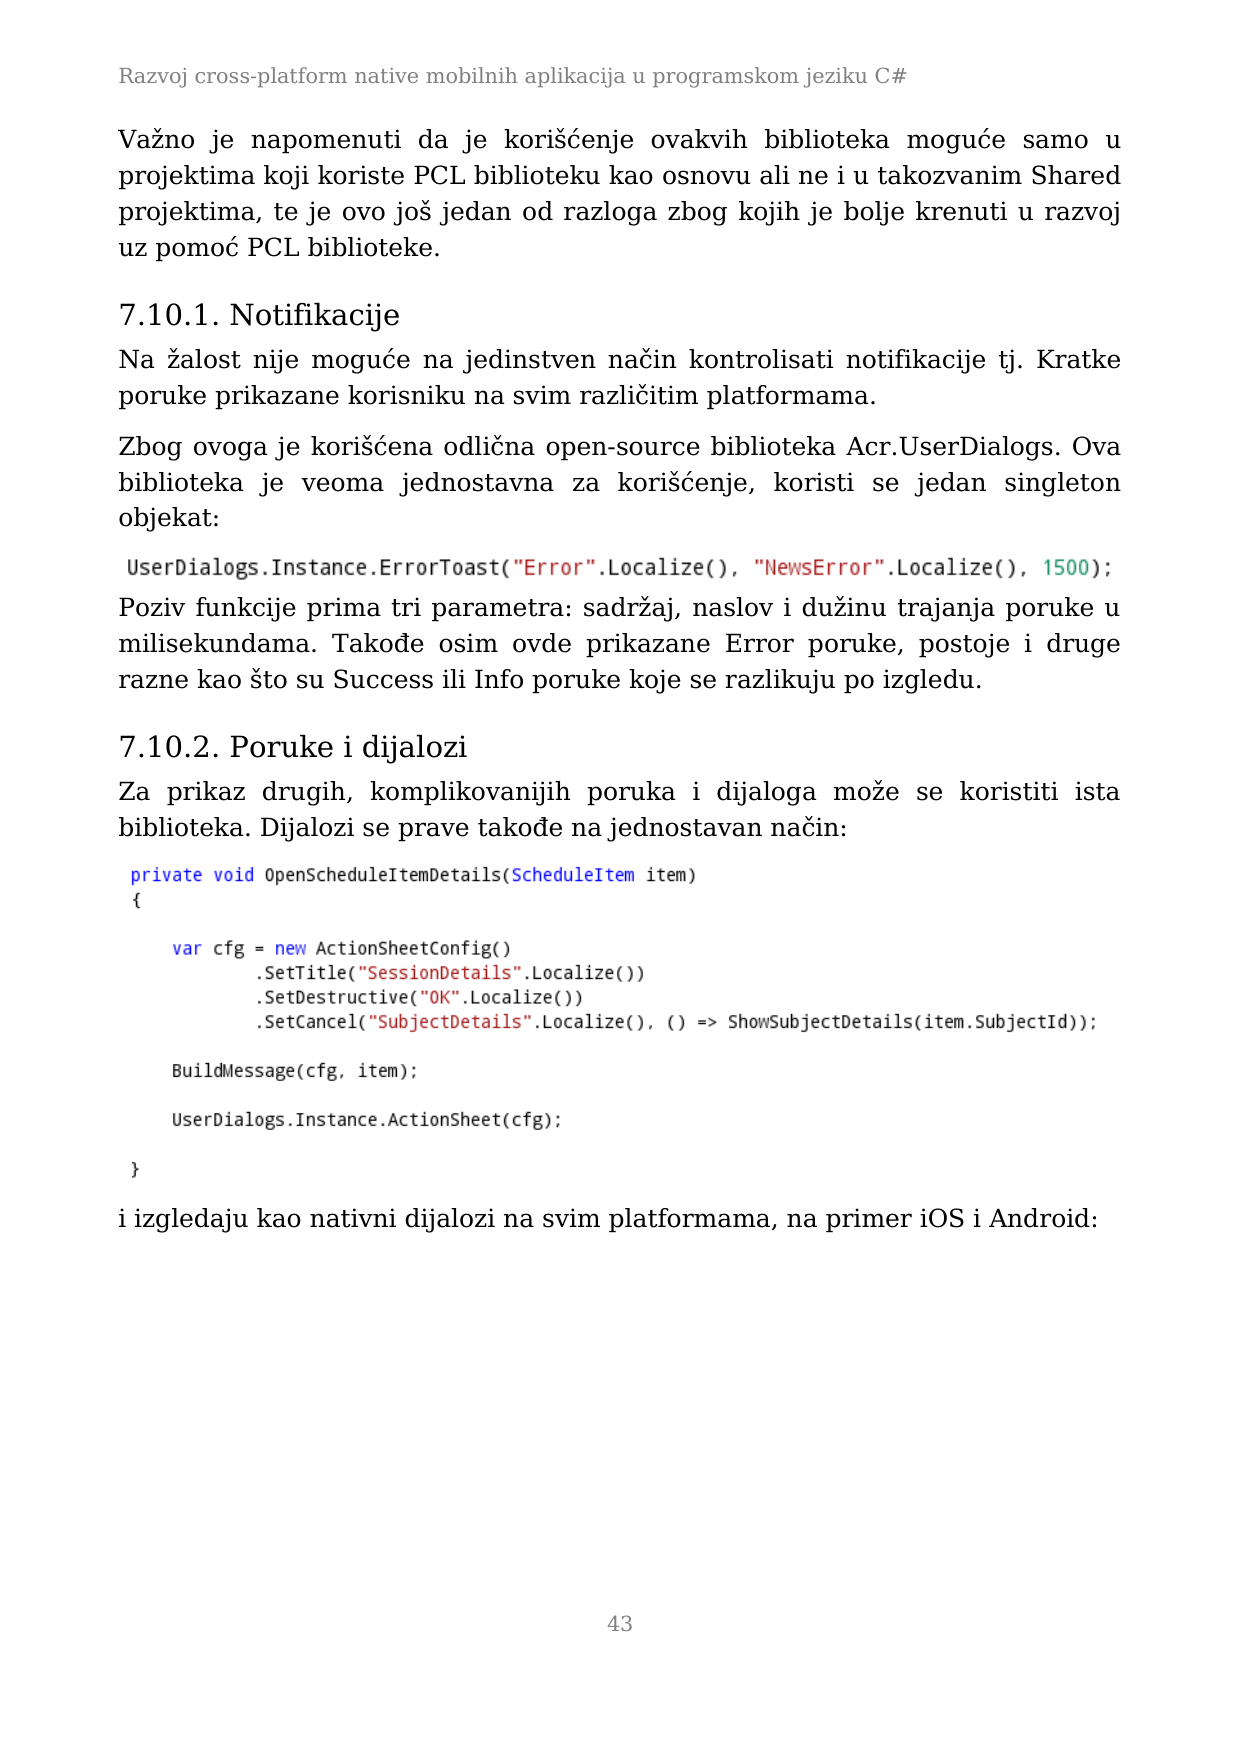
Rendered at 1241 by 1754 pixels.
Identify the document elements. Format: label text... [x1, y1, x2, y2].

picture [118, 862, 1123, 1197]
text Na žalost nije moguće na jedinstven način kontrolisati notifikacije tj. Kratke poruke prikazane korisniku na svim različitim platformama. [118, 344, 1122, 410]
text Zbog ovoga je korišćena odlična open-source biblioteka Acr.UserDialogs. Ova biblioteka je veoma jednostavna za korišćenje, koristi se jedan singleton objekat: [118, 430, 1122, 532]
text Važno je napomenuti da je korišćenje ovakvih biblioteka moguće samo u projektima koji koriste PCL biblioteku kao osnovu ali ne i u takozvanim Shared projektima, te je ovo još jedan od razloga zbog kojih je bolje krenuti u razvoj uz pomoć PCL biblioteke. [118, 123, 1122, 261]
subtitle 7.10.2. Poruke i dijalozi [118, 728, 1122, 763]
text Poziv funkcije prima tri parametra: sadržaj, naslov i dužinu trajanja poruke u milisekundama. Takođe osim ovde prikazane Error poruke, postoje i druge razne kao što su Success ili Info poruke koje se razlikuju po izgledu. [118, 586, 1122, 693]
text i izgledaju kao nativni dijalozi na svim platformama, na primer iOS i Android: [118, 1197, 1122, 1233]
picture [118, 552, 1123, 586]
subtitle 7.10.1. Notifikacije [118, 296, 1122, 331]
text Za prikaz drugih, komplikovanijih poruka i dijaloga može se koristiti ista biblioteka. Dijalozi se prave takođe na jednostavan način: [118, 776, 1122, 842]
